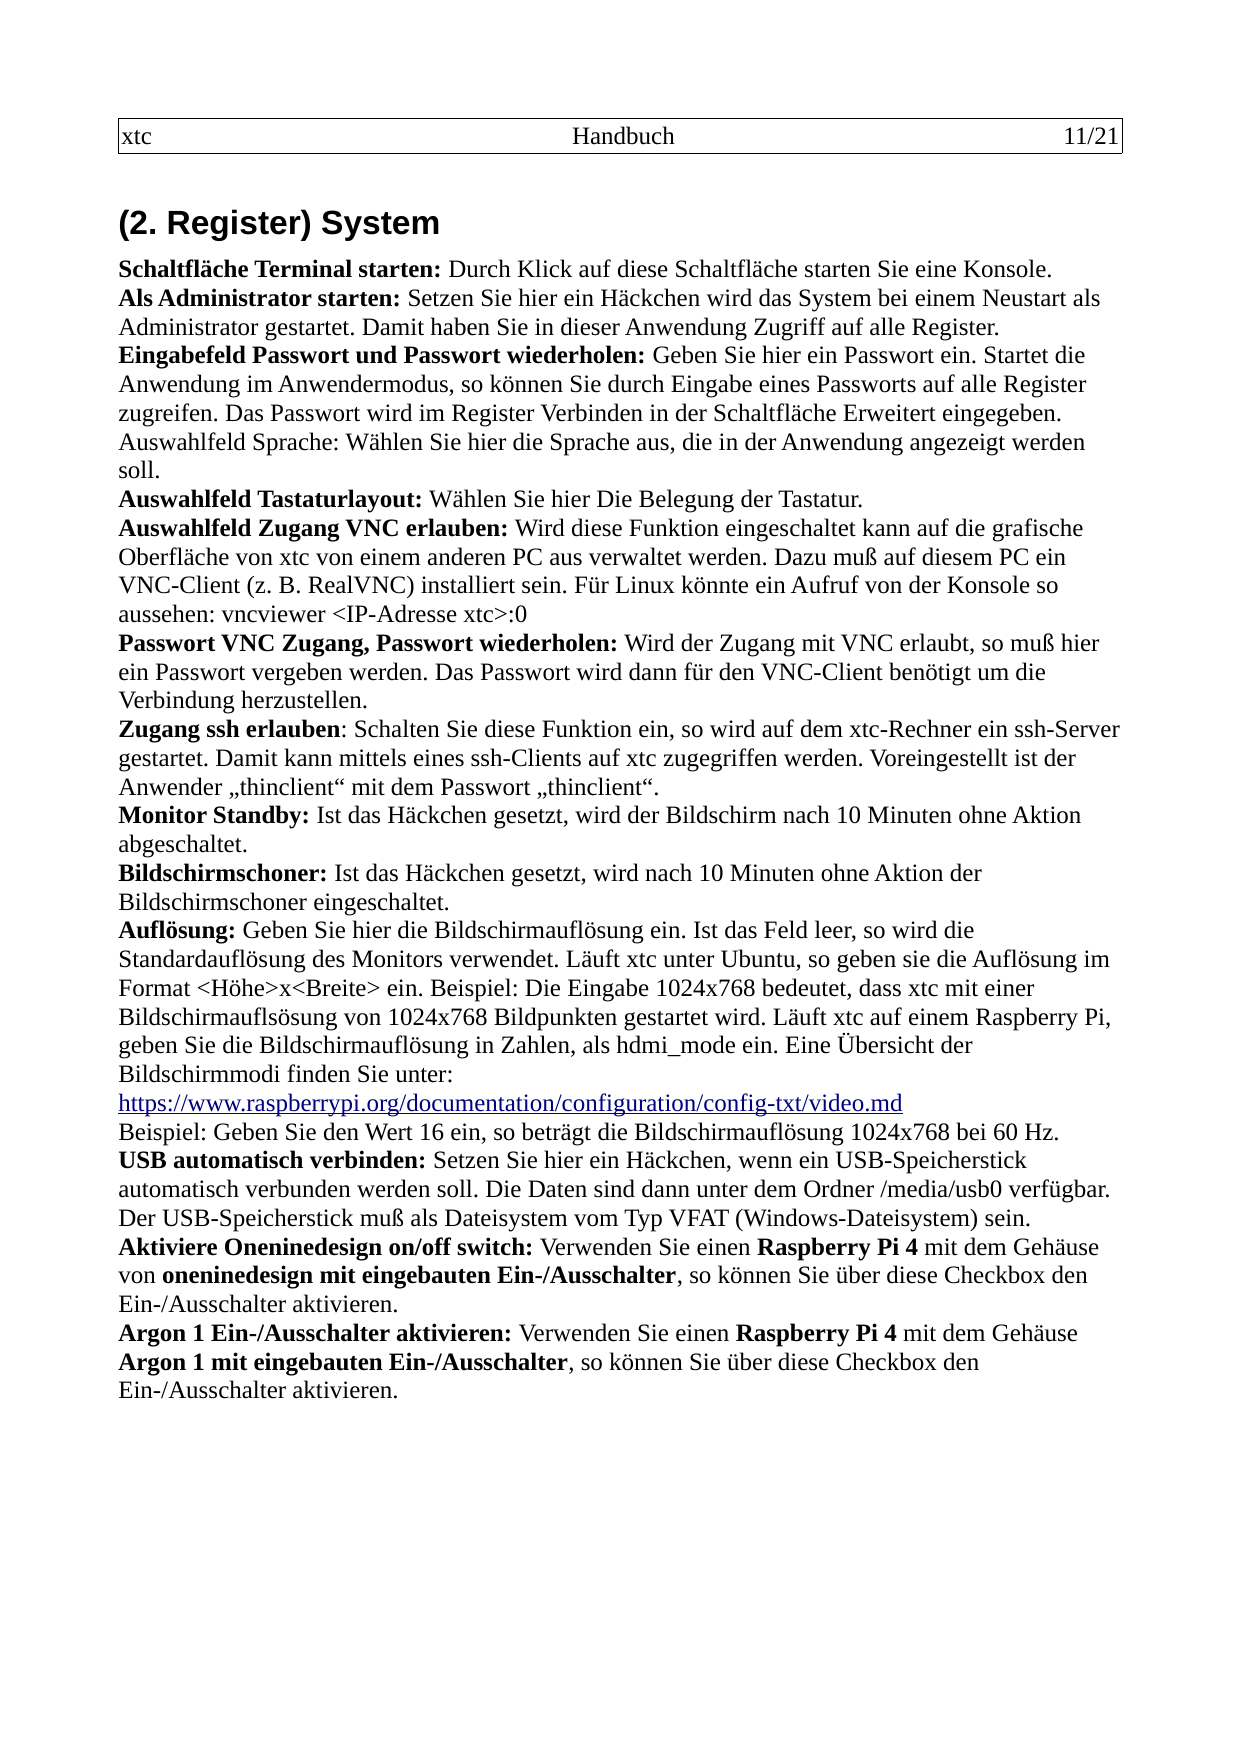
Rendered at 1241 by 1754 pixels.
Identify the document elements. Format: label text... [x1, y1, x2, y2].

subtitle (2. Register) System [118, 203, 1122, 242]
text USB automatisch verbinden: Setzen Sie hier ein Häckchen, wenn ein USB-Speicherstick automatisch verbunden werden soll. Die Daten sind dann unter dem Ordner /media/usb0 verfügbar. Der USB-Speicherstick muß als Dateisystem vom Typ VFAT (Windows-Dateisystem) sein. [118, 1146, 1122, 1232]
text Eingabefeld Passwort und Passwort wiederholen: Geben Sie hier ein Passwort ein. Startet die Anwendung im Anwendermodus, so können Sie durch Eingabe eines Passworts auf alle Register zugreifen. Das Passwort wird im Register Verbinden in der Schaltfläche Erweitert eingegeben. [118, 341, 1122, 427]
text Auswahlfeld Tastaturlayout: Wählen Sie hier Die Belegung der Tastatur. [118, 484, 1122, 513]
text Schaltfläche Terminal starten: Durch Klick auf diese Schaltfläche starten Sie eine Konsole. [118, 254, 1122, 283]
text Aktiviere Oneninedesign on/off switch: Verwenden Sie einen Raspberry Pi 4 mit dem Gehäuse [118, 1232, 1122, 1261]
text https://www.raspberrypi.org/documentation/configuration/config-txt/video.md [118, 1088, 1122, 1117]
text Auswahlfeld Sprache: Wählen Sie hier die Sprache aus, die in der Anwendung angezeigt werden soll. [118, 427, 1122, 484]
text Auflösung: Geben Sie hier die Bildschirmauflösung ein. Ist das Feld leer, so wird die Standardauflösung des Monitors verwendet. Läuft xtc unter Ubuntu, so geben sie die Auflösung im Format <Höhe>x<Breite> ein. Beispiel: Die Eingabe 1024x768 bedeutet, dass xtc mit einer Bildschirmauflsösung von 1024x768 Bildpunkten gestartet wird. Läuft xtc auf einem Raspberry Pi, geben Sie die Bildschirmauflösung in Zahlen, als hdmi_mode ein. Eine Übersicht der Bildschirmmodi finden Sie unter: [118, 916, 1122, 1088]
text von oneninedesign mit eingebauten Ein-/Ausschalter, so können Sie über diese Checkbox den Ein-/Ausschalter aktivieren. [118, 1261, 1122, 1318]
text Als Administrator starten: Setzen Sie hier ein Häckchen wird das System bei einem Neustart als Administrator gestartet. Damit haben Sie in dieser Anwendung Zugriff auf alle Register. [118, 283, 1122, 341]
text Argon 1 Ein-/Ausschalter aktivieren: Verwenden Sie einen Raspberry Pi 4 mit dem Gehäuse Argon 1 mit eingebauten Ein-/Ausschalter, so können Sie über diese Checkbox den Ein-/Ausschalter aktivieren. [118, 1318, 1122, 1404]
text Zugang ssh erlauben: Schalten Sie diese Funktion ein, so wird auf dem xtc-Rechner ein ssh-Server gestartet. Damit kann mittels eines ssh-Clients auf xtc zugegriffen werden. Voreingestellt ist der Anwender „thinclient“ mit dem Passwort „thinclient“. [118, 714, 1122, 801]
text Bildschirmschoner: Ist das Häckchen gesetzt, wird nach 10 Minuten ohne Aktion der Bildschirmschoner eingeschaltet. [118, 858, 1122, 916]
text Passwort VNC Zugang, Passwort wiederholen: Wird der Zugang mit VNC erlaubt, so muß hier ein Passwort vergeben werden. Das Passwort wird dann für den VNC-Client benötigt um die Verbindung herzustellen. [118, 628, 1122, 714]
text Beispiel: Geben Sie den Wert 16 ein, so beträgt die Bildschirmauflösung 1024x768 bei 60 Hz. [118, 1117, 1122, 1146]
text Monitor Standby: Ist das Häckchen gesetzt, wird der Bildschirm nach 10 Minuten ohne Aktion abgeschaltet. [118, 801, 1122, 858]
text Auswahlfeld Zugang VNC erlauben: Wird diese Funktion eingeschaltet kann auf die grafische Oberfläche von xtc von einem anderen PC aus verwaltet werden. Dazu muß auf diesem PC ein VNC-Client (z. B. RealVNC) installiert sein. Für Linux könnte ein Aufruf von der Konsole so aussehen: vncviewer <IP-Adresse xtc>:0 [118, 513, 1122, 628]
